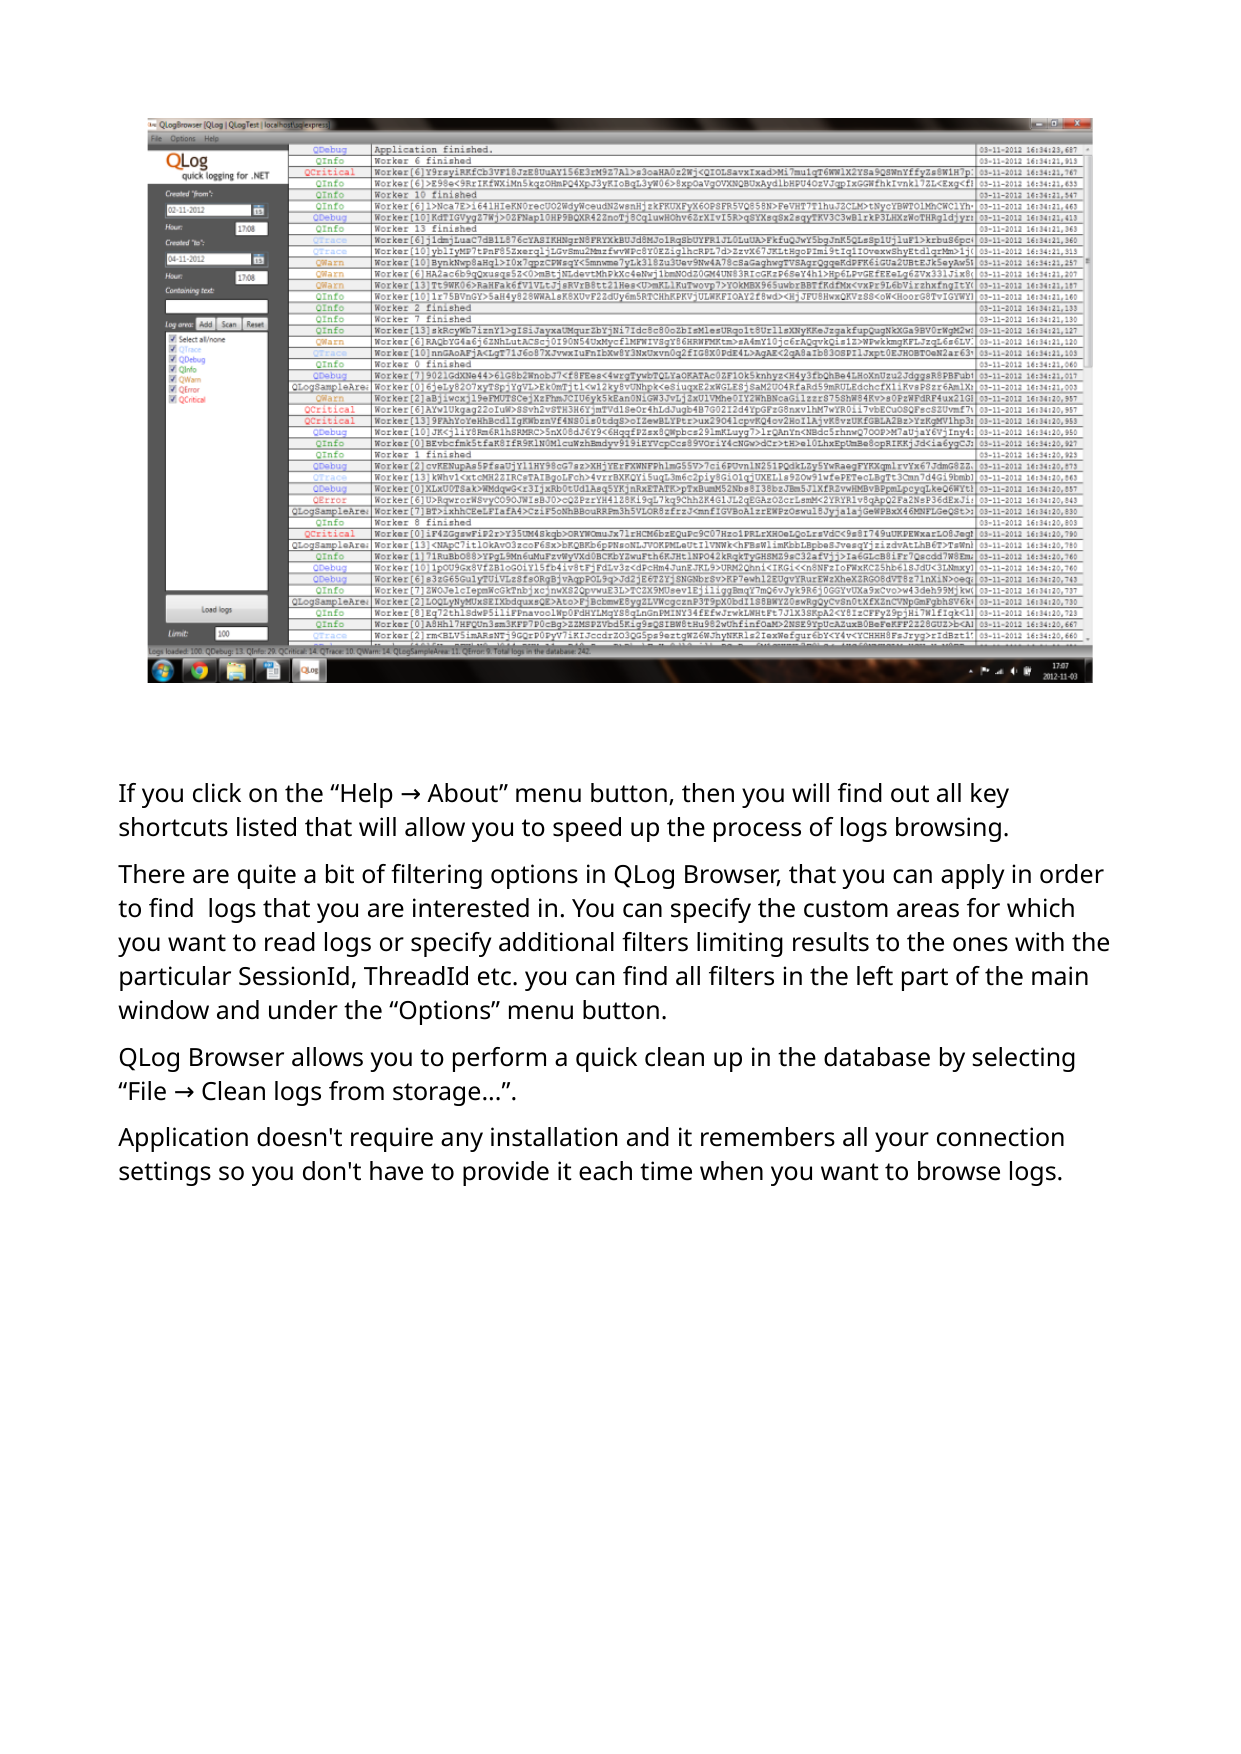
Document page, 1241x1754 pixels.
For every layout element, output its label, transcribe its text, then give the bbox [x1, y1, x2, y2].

text QLog Browser allows you to perform a quick clean up in the database by selecting “File → Clean logs from storage...”. [118, 1039, 1122, 1107]
text Application doesn't require any installation and it remembers all your connection settings so you don't have to provide it each time when you want to browse logs. [118, 1120, 1122, 1188]
text If you click on the “Help → About” menu button, then you will find out all key shortcuts listed that will allow you to speed up the process of logs browsing. [118, 776, 1122, 844]
text There are quite a bit of filtering options in QLog Browser, that you can apply in order to find logs that you are interested in. You can specify the custom areas for which you want to read logs or specify additional filters limiting results to the ones with the particular SessionId, ThreadId etc. you can find all filters in the left part of the main window and under the “Options” menu button. [118, 856, 1122, 1027]
picture [147, 118, 1093, 683]
